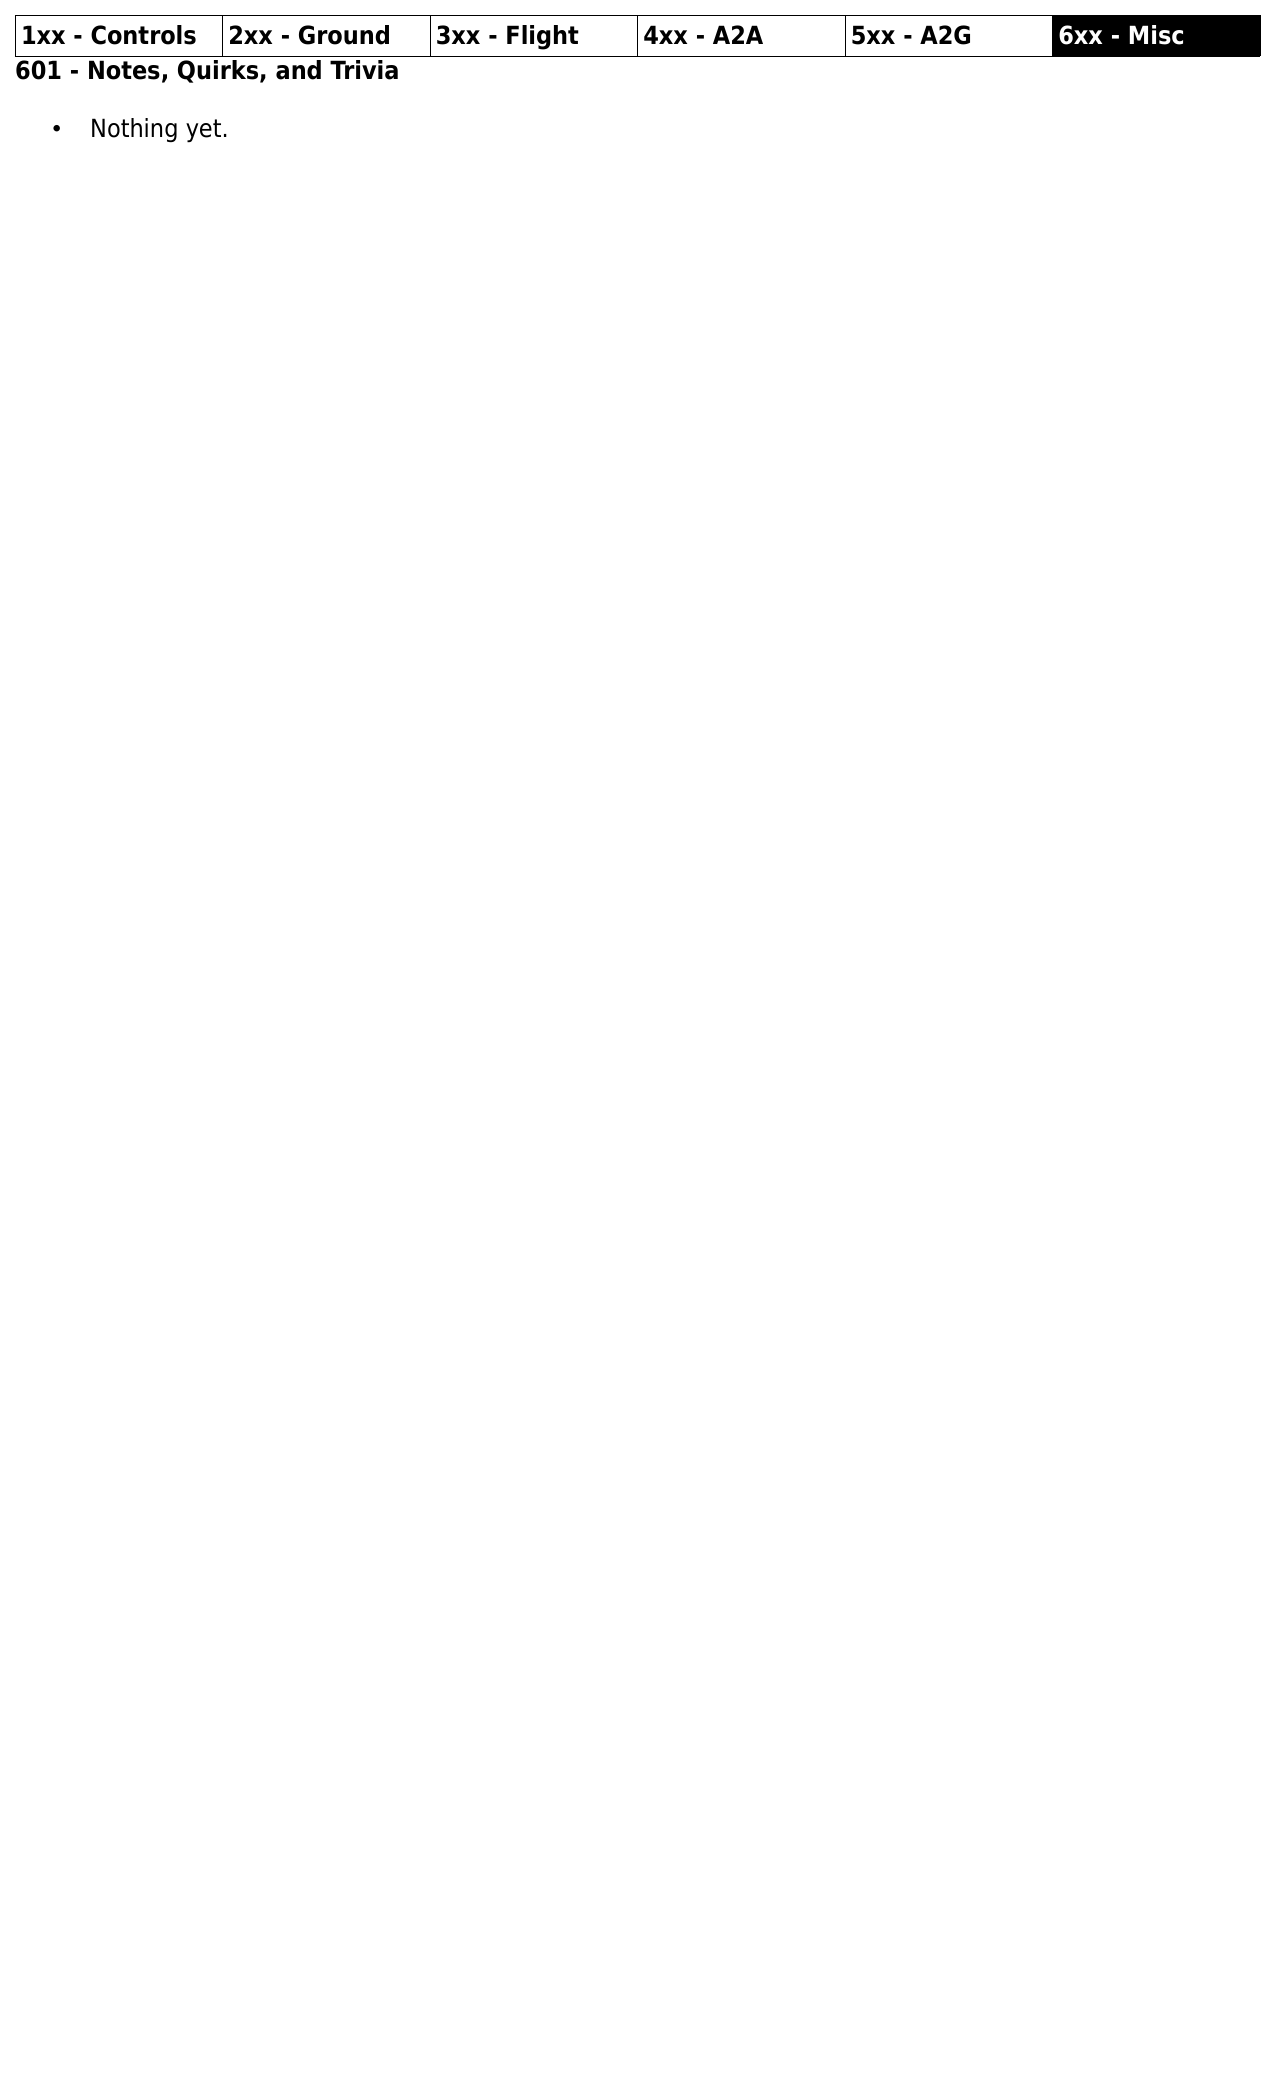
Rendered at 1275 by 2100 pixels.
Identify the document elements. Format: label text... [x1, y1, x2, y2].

list Nothing yet. [52, 114, 1260, 143]
table_header 3xx - Flight [431, 16, 637, 56]
table_header 5xx - A2G [846, 16, 1052, 56]
table_header 6xx - Misc [1053, 16, 1260, 56]
table_header 2xx - Ground [223, 16, 430, 56]
table_header 1xx - Controls [16, 16, 222, 56]
text 601 - Notes, Quirks, and Trivia [15, 57, 1260, 85]
table_header 4xx - A2A [638, 16, 845, 56]
